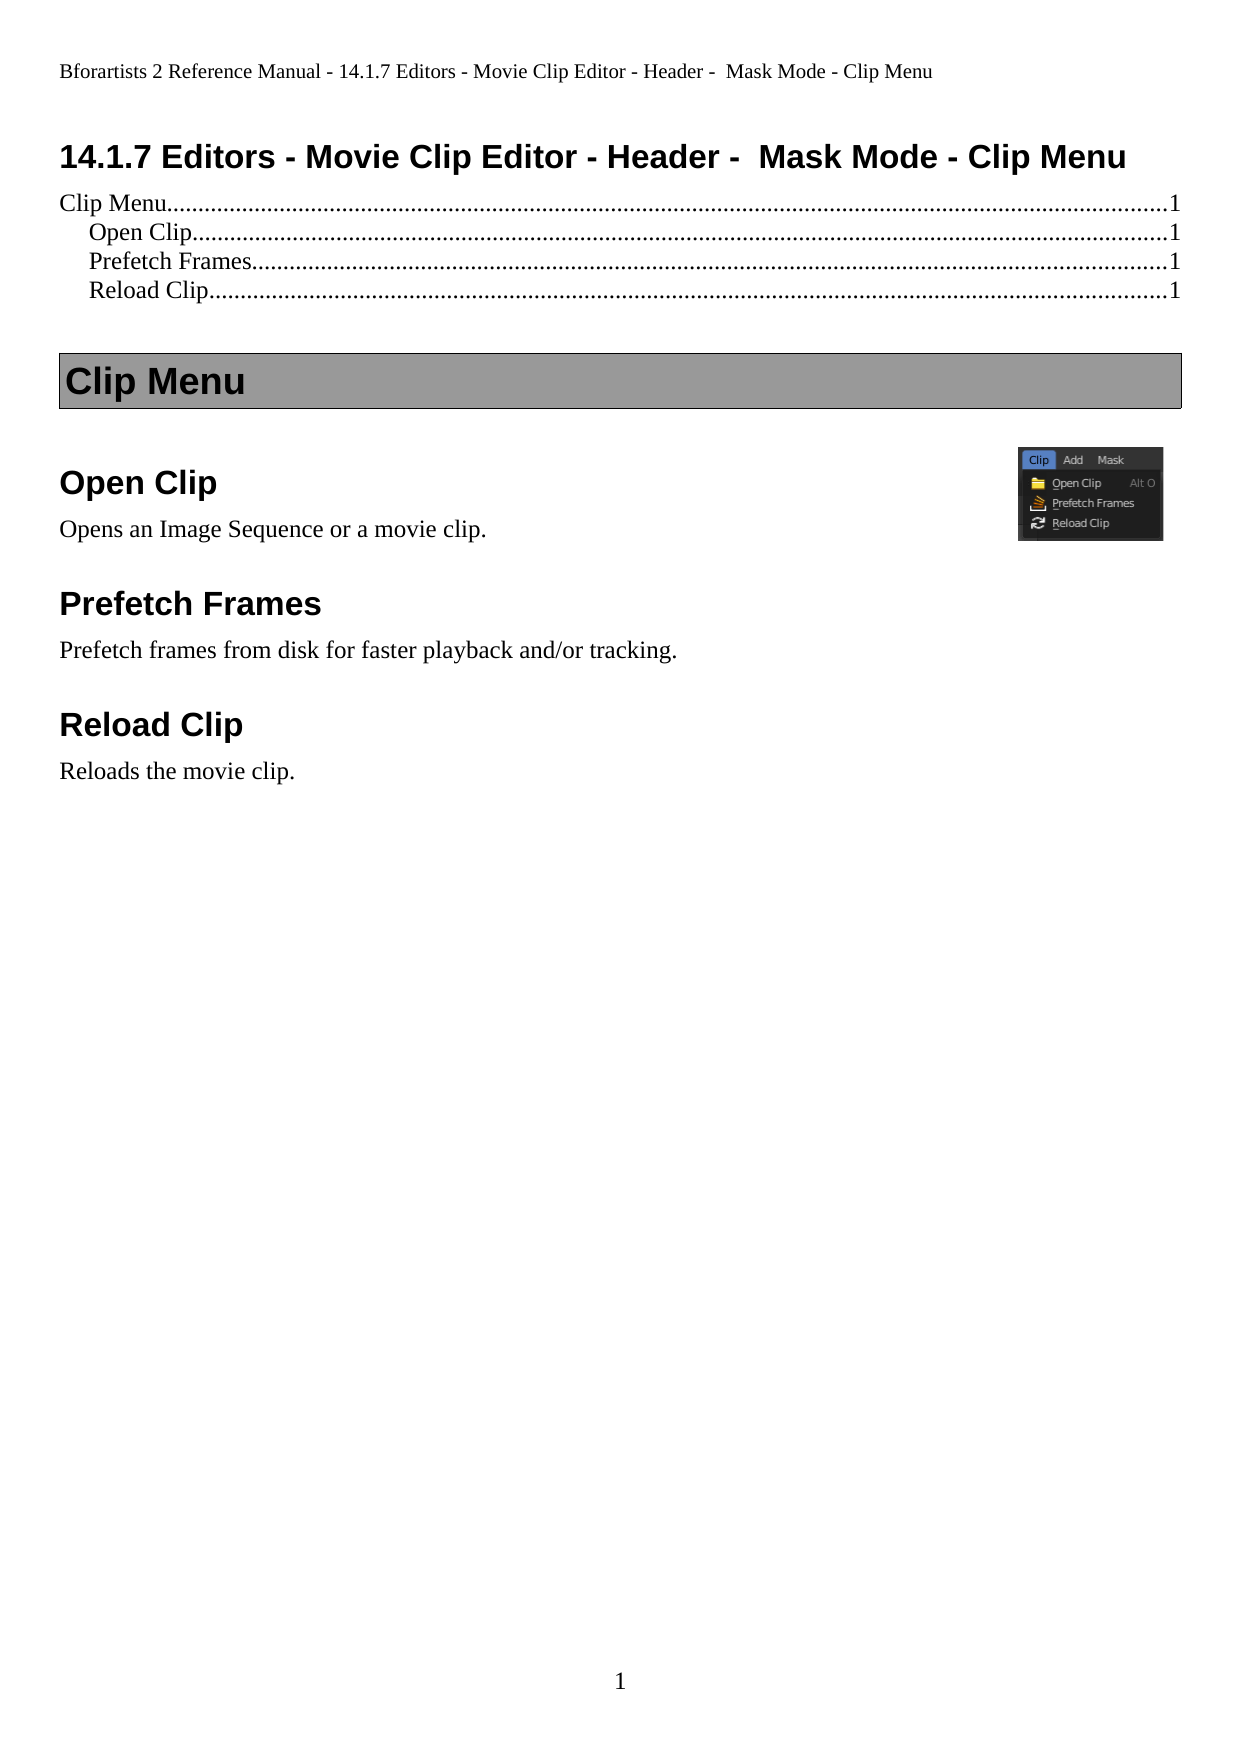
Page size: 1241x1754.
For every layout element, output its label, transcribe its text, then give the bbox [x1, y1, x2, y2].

text Open Clip 1 [88, 217, 1181, 246]
table_header Clip Menu [60, 354, 1181, 408]
text Reloads the movie clip. [59, 756, 1181, 785]
text Clip Menu 1 [59, 188, 1181, 217]
subtitle Open Clip [59, 463, 1018, 502]
subtitle 14.1.7 Editors - Movie Clip Editor - Header - Mask Mode - Clip Menu [59, 138, 1181, 176]
subtitle Prefetch Frames [59, 584, 1181, 623]
subtitle [1164, 463, 1181, 502]
picture [1018, 447, 1164, 541]
text Prefetch frames from disk for faster playback and/or tracking. [59, 635, 1181, 664]
subtitle Reload Clip [59, 705, 1181, 744]
text Reload Clip 1 [88, 275, 1181, 303]
text Prefetch Frames 1 [88, 246, 1181, 275]
text Opens an Image Sequence or a movie clip. [59, 514, 1181, 543]
